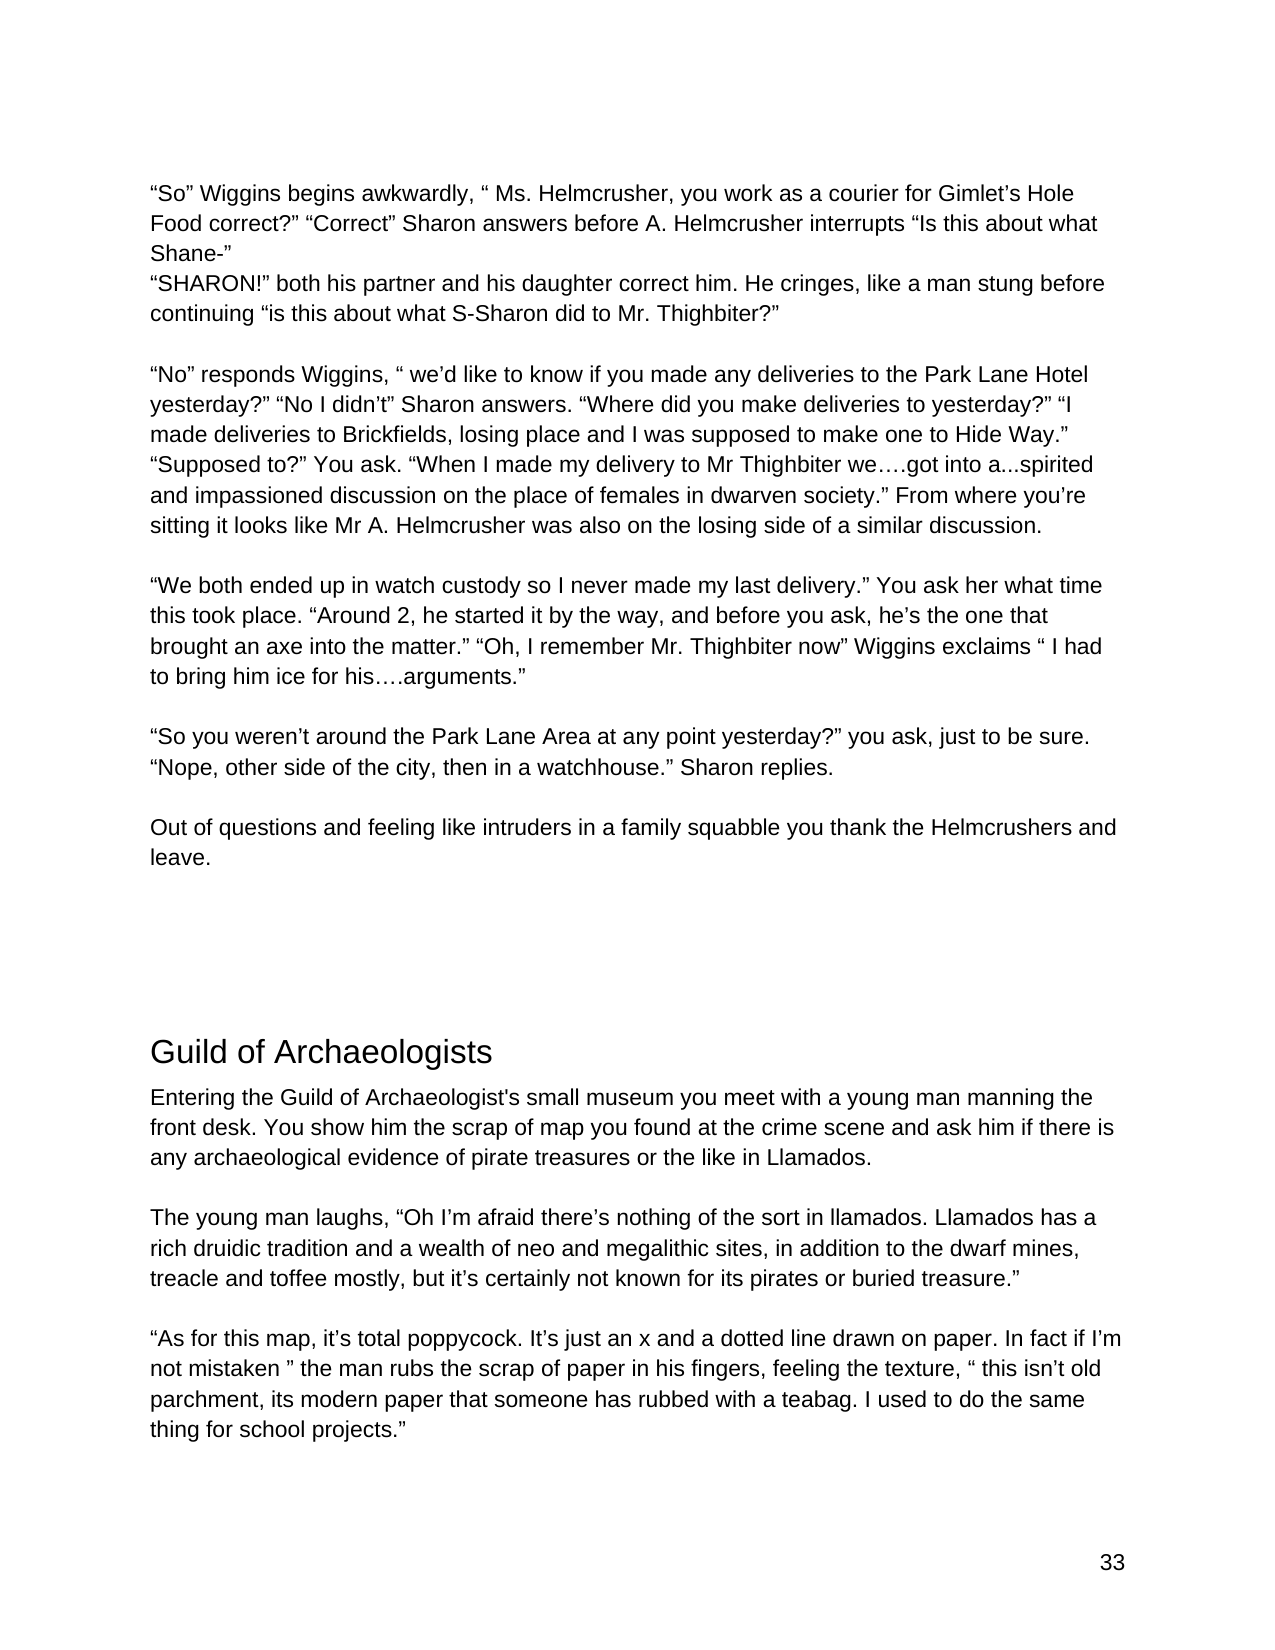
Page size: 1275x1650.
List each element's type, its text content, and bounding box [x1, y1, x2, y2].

text “We both ended up in watch custody so I never made my last delivery.” You ask her what time this took place. “Around 2, he started it by the way, and before you ask, he’s the one that brought an axe into the matter.” “Oh, I remember Mr. Thighbiter now” Wiggins exclaims “ I had to bring him ice for his….arguments.” [150, 572, 1125, 689]
text “No” responds Wiggins, “ we’d like to know if you made any deliveries to the Park Lane Hotel yesterday?” “No I didn’t” Sharon answers. “Where did you make deliveries to yesterday?” “I made deliveries to Brickfields, losing place and I was supposed to make one to Hide Way.” “Supposed to?” You ask. “When I made my delivery to Mr Thighbiter we….got into a...spirited and impassioned discussion on the place of females in dwarven society.” From where you’re sitting it looks like Mr A. Helmcrusher was also on the losing side of a similar discussion. [150, 361, 1125, 538]
text Entering the Guild of Archaeologist's small museum you meet with a young man manning the front desk. You show him the scrap of map you found at the crime scene and ask him if there is any archaeological evidence of pirate treasures or the like in Llamados. [150, 1083, 1125, 1170]
text “SHARON!” both his partner and his daughter correct him. He cringes, like a man stung before continuing “is this about what S-Sharon did to Mr. Thighbiter?” [150, 270, 1125, 327]
text The young man laughs, “Oh I’m afraid there’s nothing of the sort in llamados. Llamados has a rich druidic tradition and a wealth of neo and megalithic sites, in addition to the dwarf mines, treacle and toffee mostly, but it’s certainly not known for its pirates or buried treasure.” [150, 1204, 1125, 1291]
text “As for this map, it’s total poppycock. It’s just an x and a dotted line drawn on paper. In fact if I’m not mistaken ” the man rubs the scrap of paper in his fingers, feeling the texture, “ this isn’t old parchment, its modern paper that someone has rubbed with a teabag. I used to do the same thing for school projects.” [150, 1325, 1125, 1442]
text Out of questions and feeling like intruders in a family squabble you thank the Helmcrushers and leave. [150, 814, 1125, 870]
subtitle Guild of Archaeologists [150, 1033, 1125, 1071]
text “So you weren’t around the Park Lane Area at any point yesterday?” you ask, just to be sure. “Nope, other side of the city, then in a watchhouse.” Sharon replies. [150, 723, 1125, 780]
text “So” Wiggins begins awkwardly, “ Ms. Helmcrusher, you work as a courier for Gimlet’s Hole Food correct?” “Correct” Sharon answers before A. Helmcrusher interrupts “Is this about what Shane-” [150, 179, 1125, 266]
